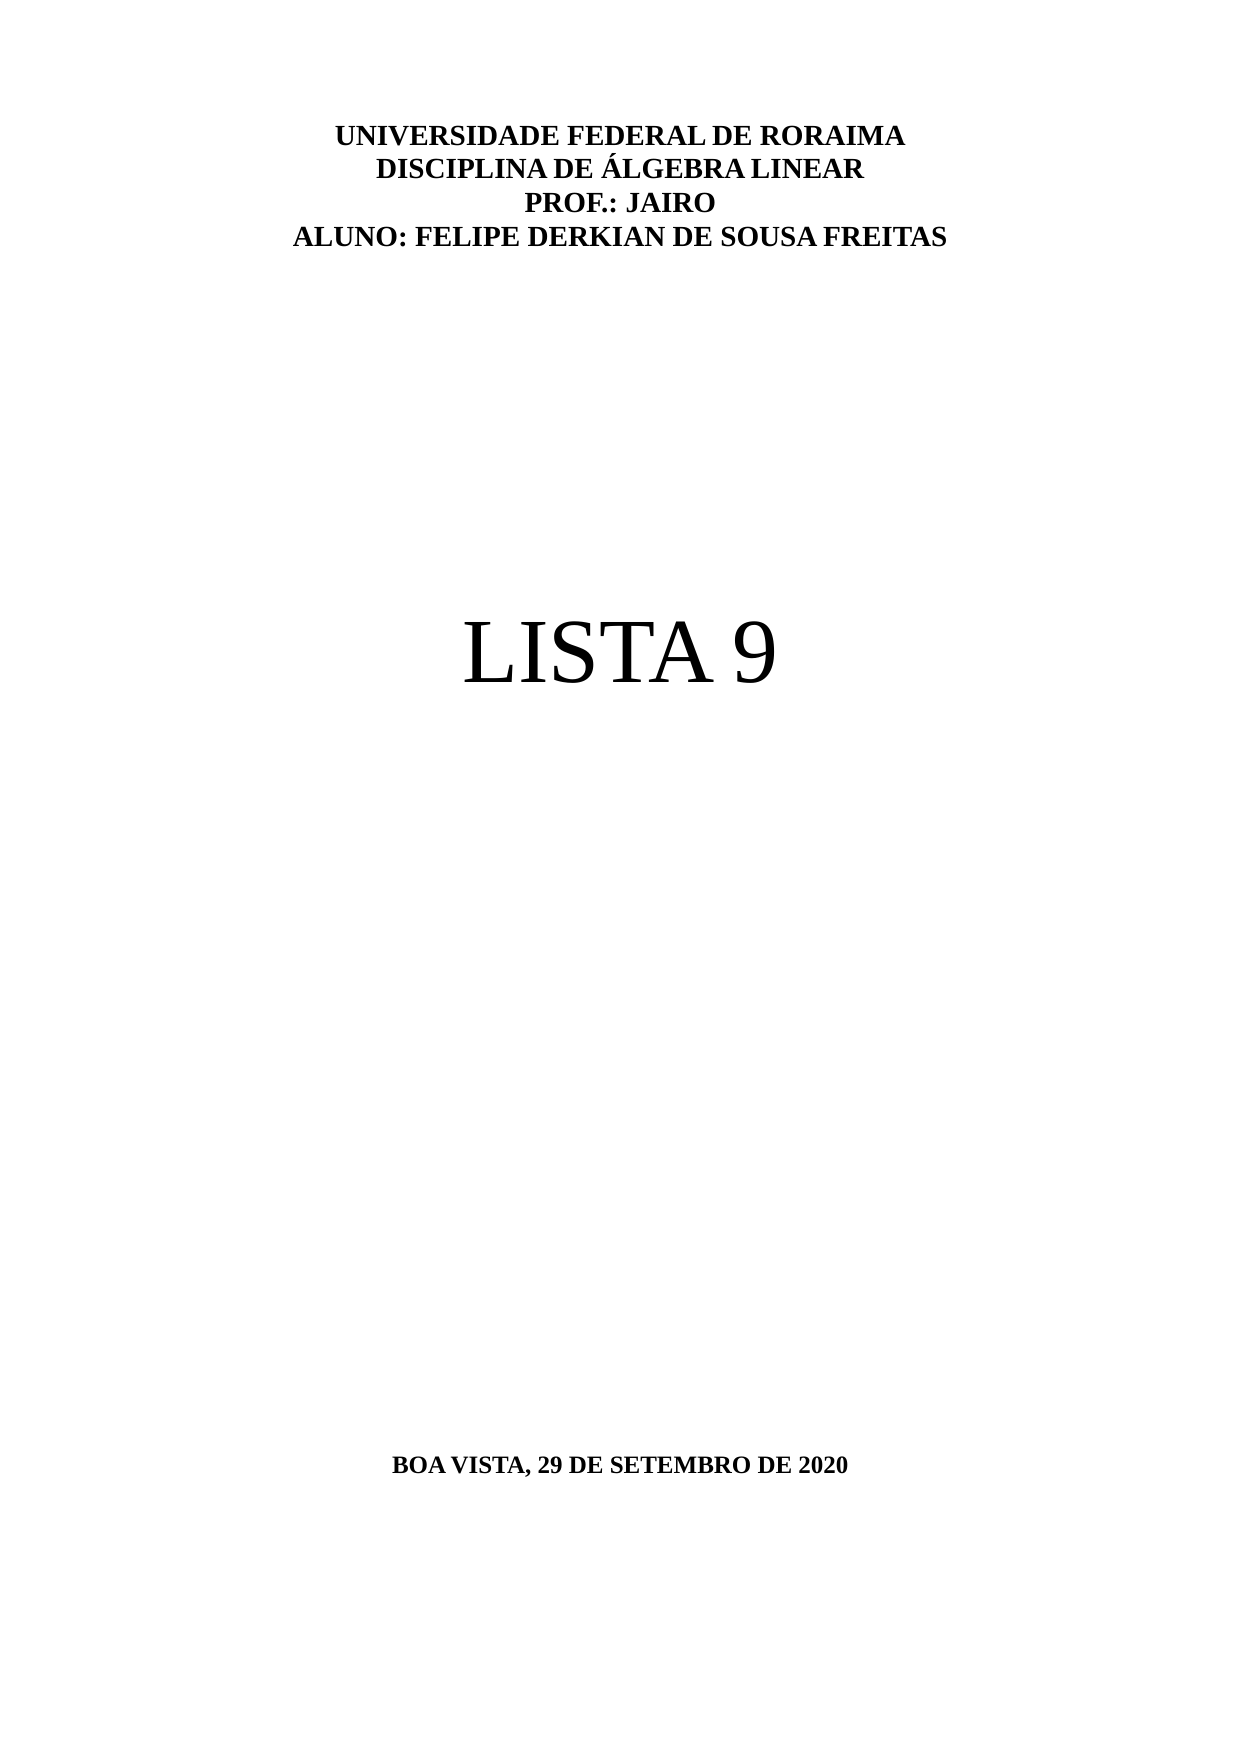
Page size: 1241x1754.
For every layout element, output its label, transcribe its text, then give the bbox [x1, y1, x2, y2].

text DISCIPLINA DE ÁLGEBRA LINEAR [118, 152, 1122, 185]
text ALUNO: FELIPE DERKIAN DE SOUSA FREITAS [118, 219, 1122, 252]
text LISTA 9 [118, 597, 1122, 703]
text PROF.: JAIRO [118, 185, 1122, 219]
text BOA VISTA, 29 DE SETEMBRO DE 2020 [118, 1450, 1122, 1479]
text UNIVERSIDADE FEDERAL DE RORAIMA [118, 118, 1122, 152]
